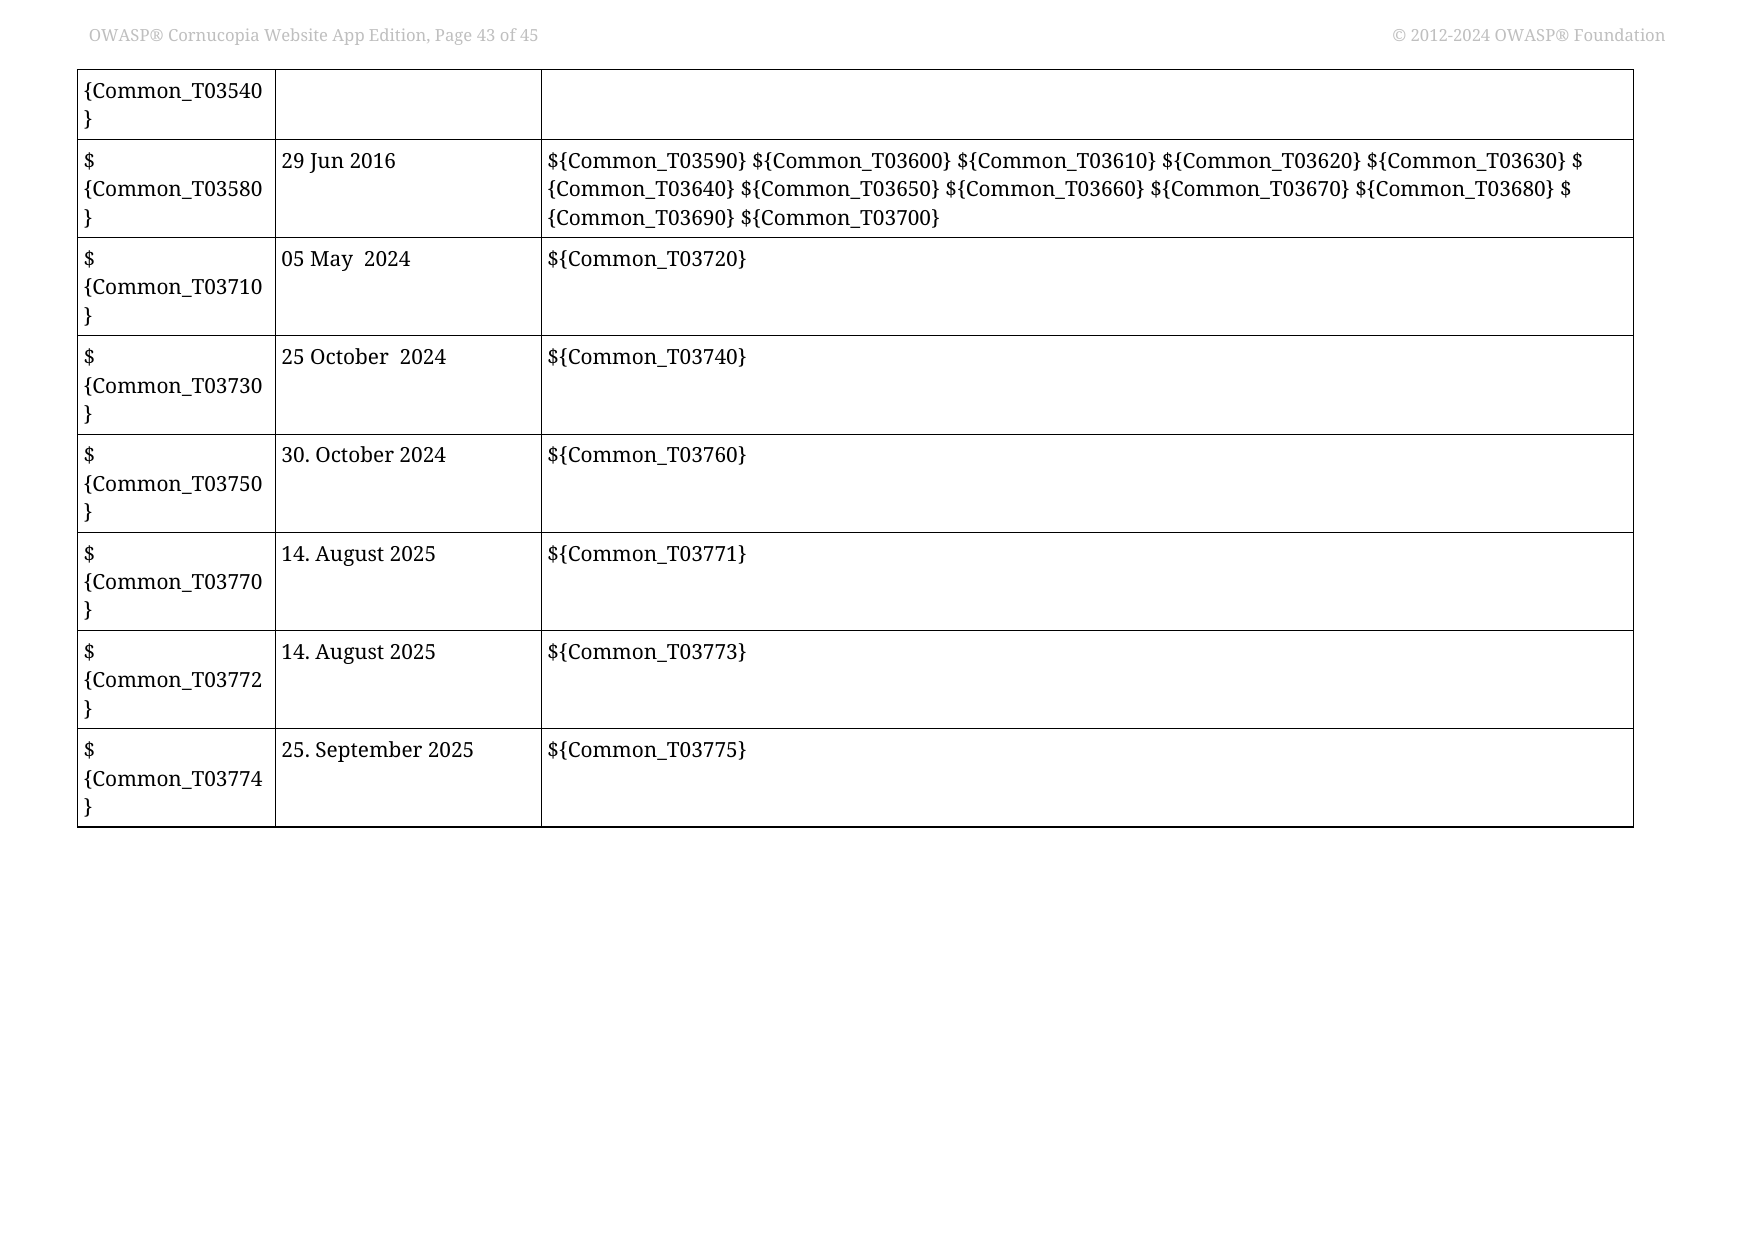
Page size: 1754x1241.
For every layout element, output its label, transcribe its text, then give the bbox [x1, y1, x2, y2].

table_cell ${Common_T03750} [78, 435, 275, 532]
table_cell ${Common_T03710} [78, 238, 275, 335]
table_cell ${Common_T03580} [78, 140, 275, 237]
table_cell 14. August 2025 [276, 533, 541, 630]
table_cell ${Common_T03773} [542, 631, 1633, 728]
table_cell ${Common_T03775} [542, 729, 1633, 826]
table_cell {Common_T03540} [78, 70, 275, 139]
table_cell 05 May 2024 [276, 238, 541, 335]
table_cell [542, 70, 1633, 139]
table_cell ${Common_T03730} [78, 336, 275, 433]
table_cell ${Common_T03760} [542, 435, 1633, 532]
table_cell ${Common_T03590} ${Common_T03600} ${Common_T03610} ${Common_T03620} ${Common_T03630} ${Common_T03640} ${Common_T03650} ${Common_T03660} ${Common_T03670} ${Common_T03680} ${Common_T03690} ${Common_T03700} [542, 140, 1633, 237]
table_cell 25 October 2024 [276, 336, 541, 433]
table_cell 30. October 2024 [276, 435, 541, 532]
table_cell 29 Jun 2016 [276, 140, 541, 237]
table_cell ${Common_T03770} [78, 533, 275, 630]
table_cell ${Common_T03740} [542, 336, 1633, 433]
table_cell ${Common_T03720} [542, 238, 1633, 335]
table_cell ${Common_T03774} [78, 729, 275, 826]
table_cell [276, 70, 541, 139]
table_cell 25. September 2025 [276, 729, 541, 826]
table_cell 14. August 2025 [276, 631, 541, 728]
table_cell ${Common_T03772} [78, 631, 275, 728]
table_cell ${Common_T03771} [542, 533, 1633, 630]
